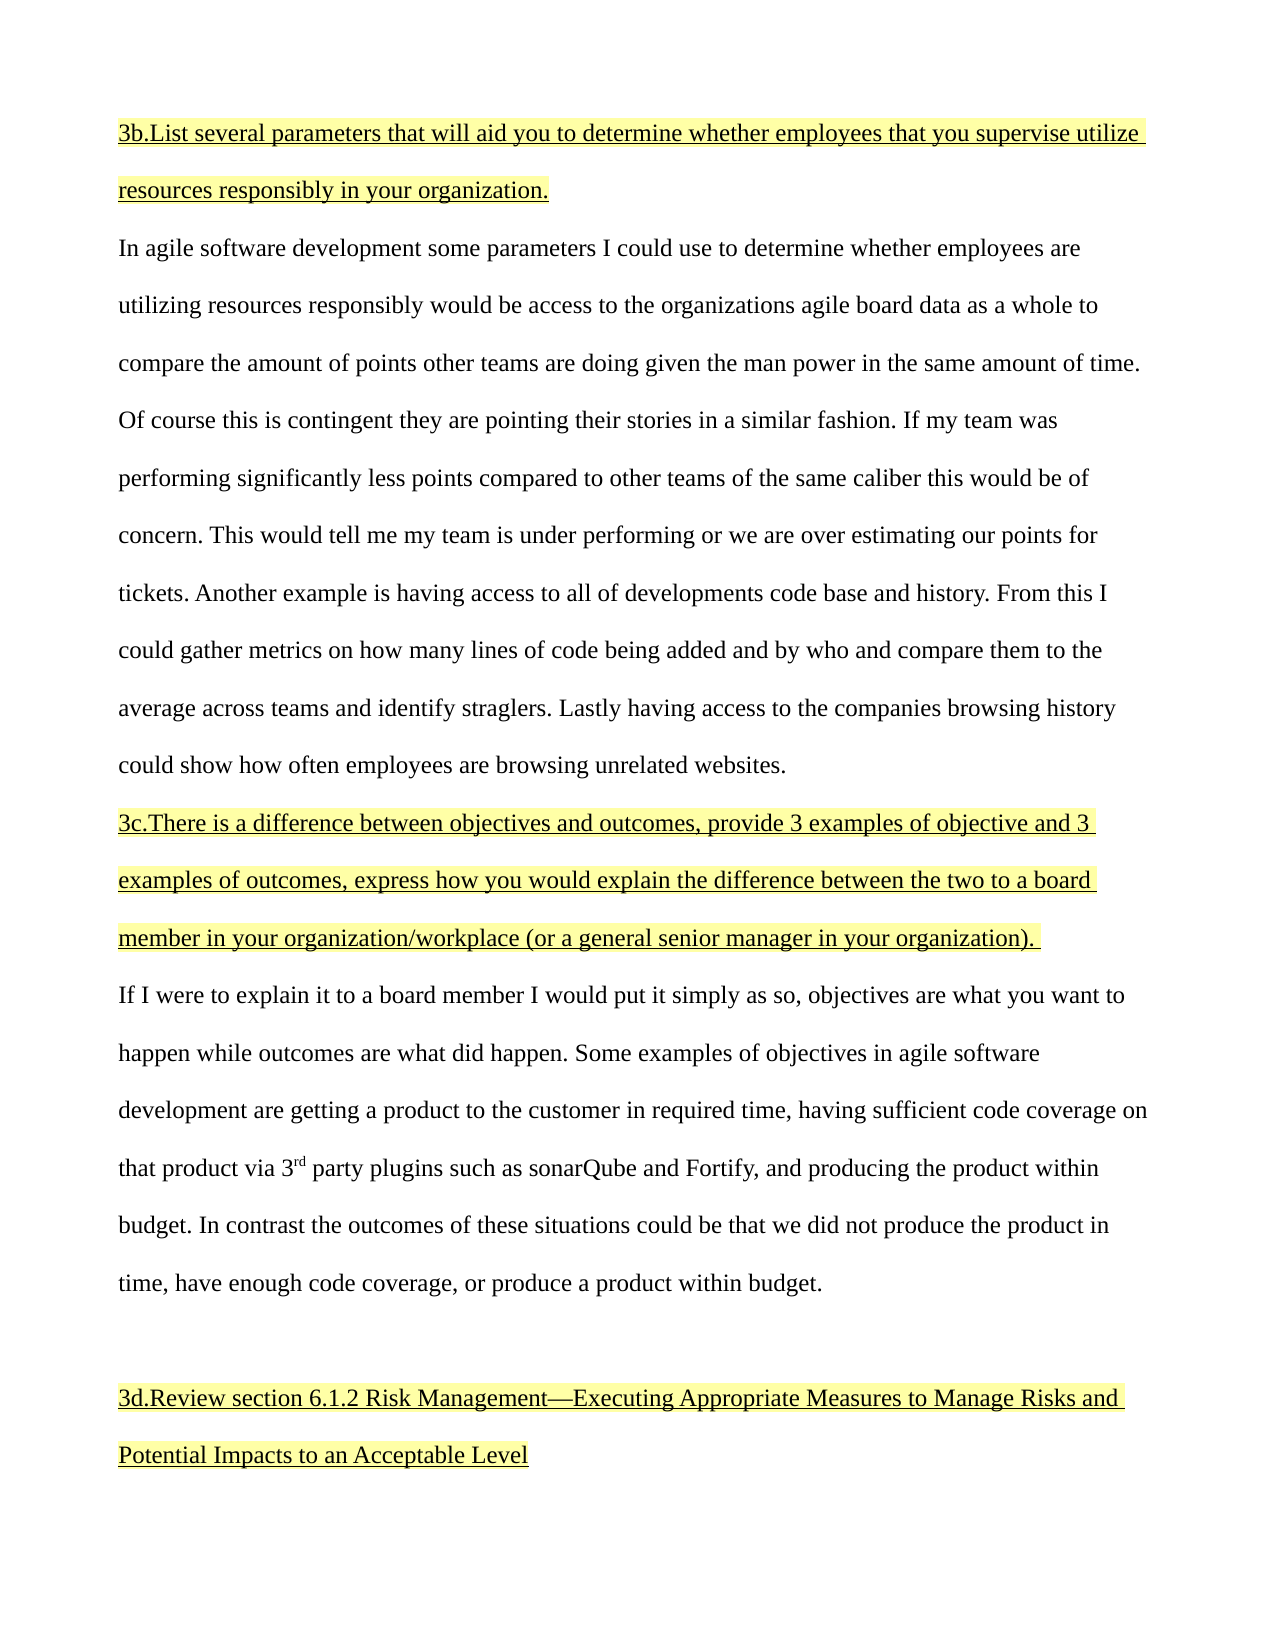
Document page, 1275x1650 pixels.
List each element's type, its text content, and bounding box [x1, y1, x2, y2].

text If I were to explain it to a board member I would put it simply as so, objectives are what you want to happen while outcomes are what did happen. Some examples of objectives in agile software development are getting a product to the customer in required time, having sufficient code coverage on that product via 3rd party plugins such as sonarQube and Fortify, and producing the product within budget. In contrast the outcomes of these situations could be that we did not produce the product in time, have enough code coverage, or produce a product within budget. [118, 981, 1157, 1297]
text 3b.List several parameters that will aid you to determine whether employees that you supervise utilize resources responsibly in your organization. [118, 118, 1157, 204]
text In agile software development some parameters I could use to determine whether employees are utilizing resources responsibly would be access to the organizations agile board data as a whole to compare the amount of points other teams are doing given the man power in the same amount of time. Of course this is contingent they are pointing their stories in a similar fashion. If my team was performing significantly less points compared to other teams of the same caliber this would be of concern. This would tell me my team is under performing or we are over estimating our points for tickets. Another example is having access to all of developments code base and history. From this I could gather metrics on how many lines of code being added and by who and compare them to the average across teams and identify straglers. Lastly having access to the companies browsing history could show how often employees are browsing unrelated websites. [118, 233, 1157, 779]
text 3d.Review section 6.1.2 Risk Management—Executing Appropriate Measures to Manage Risks and Potential Impacts to an Acceptable Level [118, 1383, 1157, 1469]
text 3c.There is a difference between objectives and outcomes, provide 3 examples of objective and 3 examples of outcomes, express how you would explain the difference between the two to a board member in your organization/workplace (or a general senior manager in your organization). [118, 808, 1157, 952]
